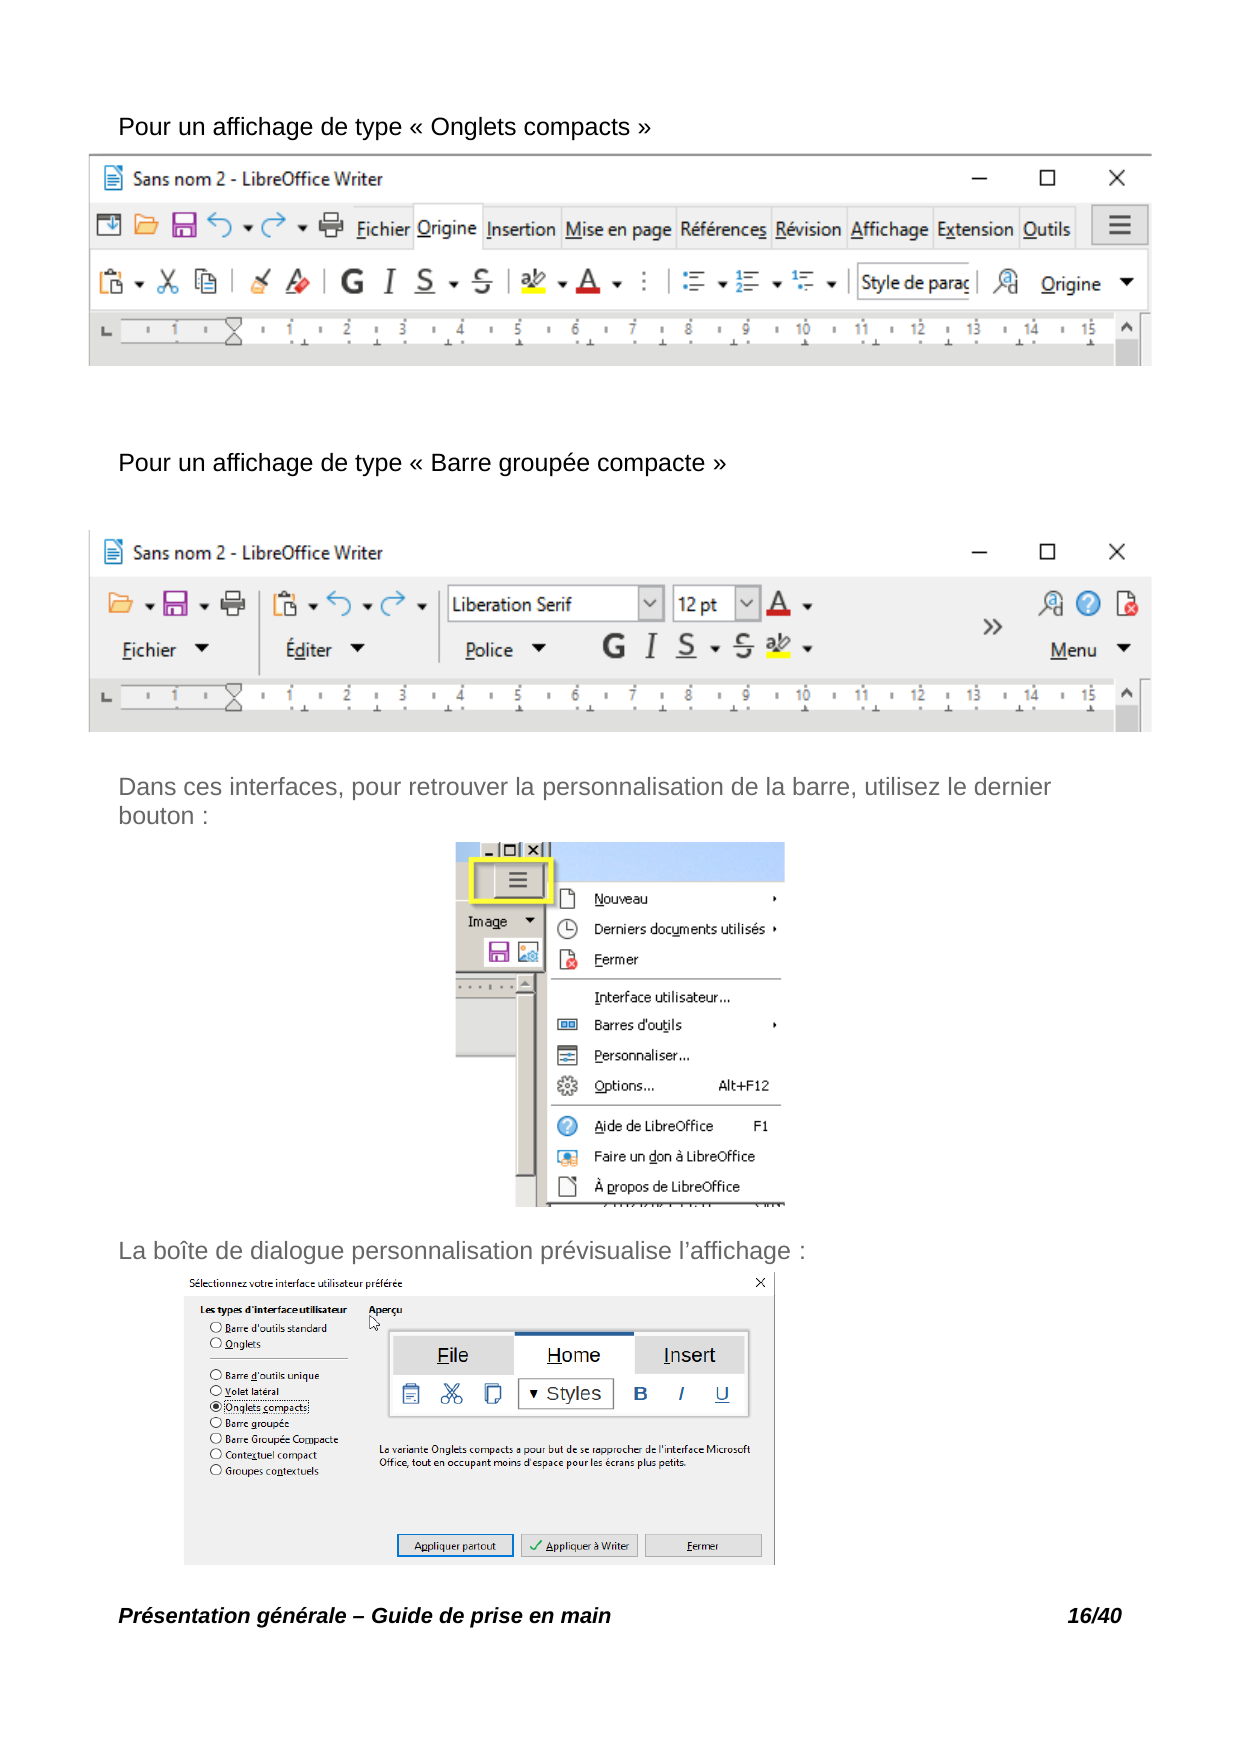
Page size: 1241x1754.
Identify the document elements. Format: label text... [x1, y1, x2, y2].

picture [183, 1272, 775, 1565]
picture [88, 530, 1152, 732]
picture [88, 153, 1152, 366]
text La boîte de dialogue personnalisation prévisualise l’affichage : [118, 842, 1122, 1265]
text Pour un affichage de type « Onglets compacts » [118, 112, 1122, 141]
text Pour un affichage de type « Barre groupée compacte » [118, 448, 1122, 477]
text Dans ces interfaces, pour retrouver la personnalisation de la barre, utilisez le dernier bouton : [118, 772, 1122, 830]
picture [455, 842, 785, 1207]
